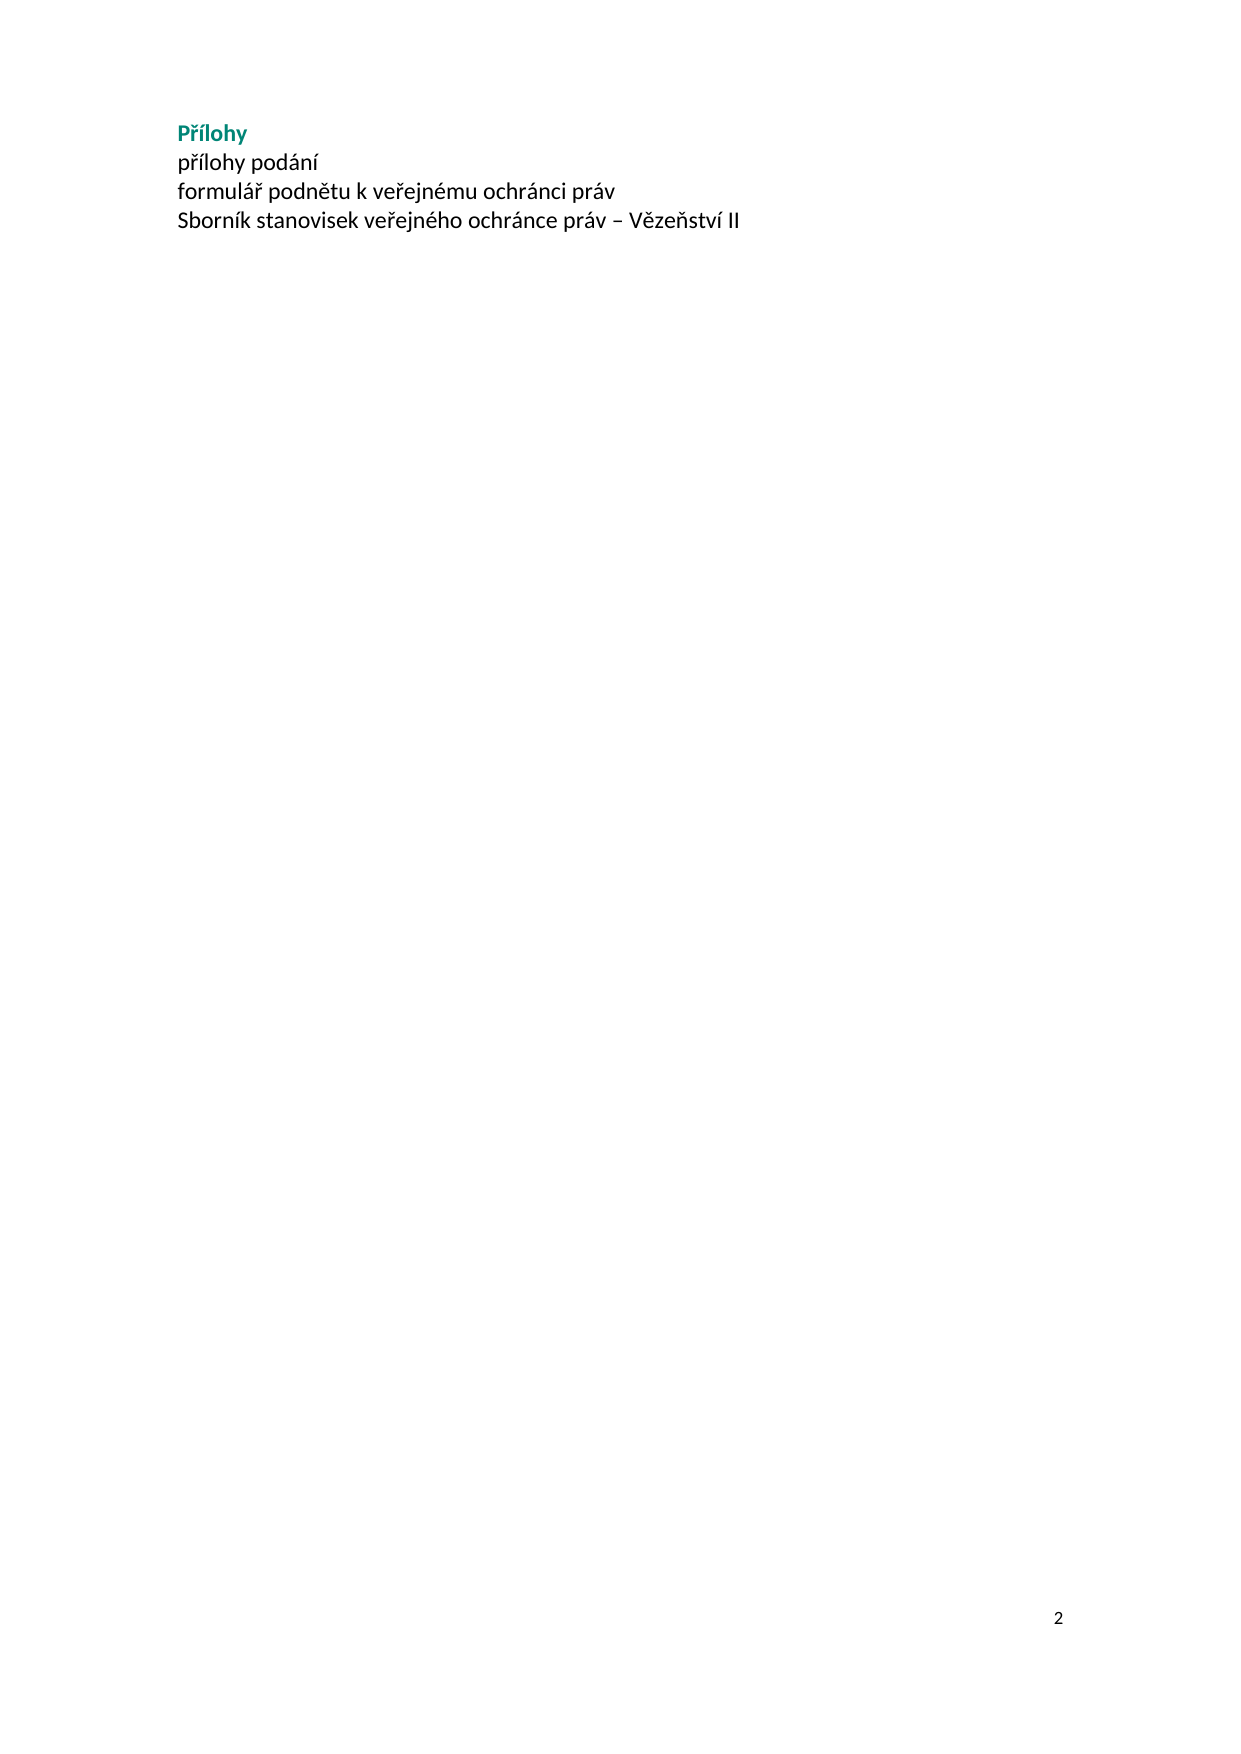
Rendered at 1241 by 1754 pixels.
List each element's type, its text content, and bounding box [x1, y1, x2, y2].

text přílohy podání [177, 147, 1063, 176]
text formulář podnětu k veřejnému ochránci práv [177, 176, 1063, 206]
text Přílohy [177, 118, 1063, 147]
text Sborník stanovisek veřejného ochránce práv – Vězeňství II [177, 206, 1063, 235]
